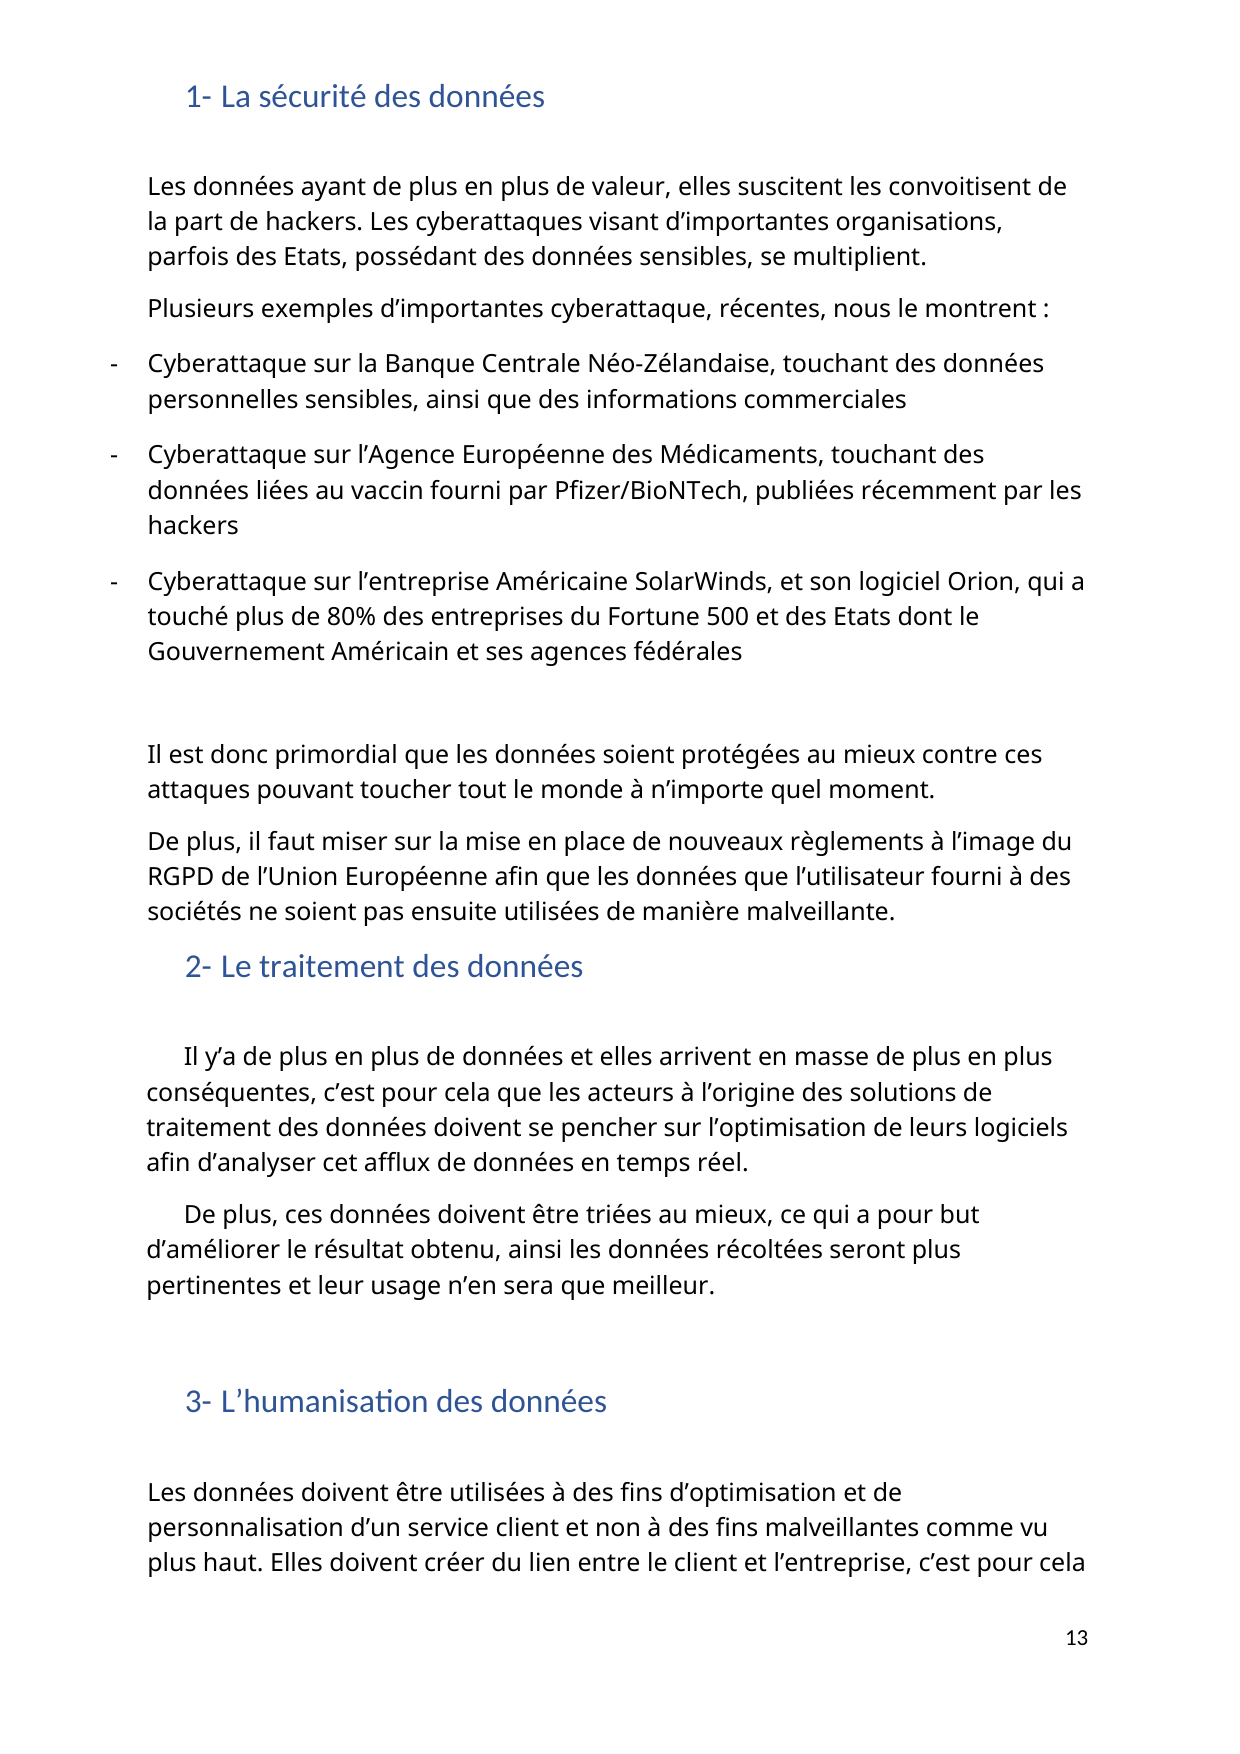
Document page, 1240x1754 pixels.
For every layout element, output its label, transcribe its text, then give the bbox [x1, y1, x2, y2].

text Il y’a de plus en plus de données et elles arrivent en masse de plus en plus conséquentes, c’est pour cela que les acteurs à l’origine des solutions de traitement des données doivent se pencher sur l’optimisation de leurs logiciels afin d’analyser cet afflux de données en temps réel. [146, 1039, 1092, 1179]
text Les données doivent être utilisées à des fins d’optimisation et de personnalisation d’un service client et non à des fins malveillantes comme vu plus haut. Elles doivent créer du lien entre le client et l’entreprise, c’est pour cela [147, 1474, 1092, 1579]
list Cyberattaque sur la Banque Centrale Néo-Zélandaise, touchant des données personnelles sensibles, ainsi que des informations commerciales [110, 346, 1092, 415]
text De plus, il faut miser sur la mise en place de nouveaux règlements à l’image du RGPD de l’Union Européenne afin que les données que l’utilisateur fourni à des sociétés ne soient pas ensuite utilisées de manière malveillante. [147, 823, 1092, 928]
text Les données ayant de plus en plus de valeur, elles suscitent les convoitisent de la part de hackers. Les cyberattaques visant d’importantes organisations, parfois des Etats, possédant des données sensibles, se multiplient. [147, 168, 1092, 273]
subtitle 2- Le traitement des données [184, 946, 1136, 986]
list Cyberattaque sur l’Agence Européenne des Médicaments, touchant des données liées au vaccin fourni par Pfizer/BioNTech, publiées récemment par les hackers [110, 437, 1092, 542]
text Plusieurs exemples d’importantes cyberattaque, récentes, nous le montrent : [147, 290, 1092, 324]
subtitle 1- La sécurité des données [184, 75, 1136, 116]
subtitle 3- L’humanisation des données [184, 1380, 1136, 1421]
text Il est donc primordial que les données soient protégées au mieux contre ces attaques pouvant toucher tout le monde à n’importe quel moment. [147, 736, 1092, 806]
text De plus, ces données doivent être triées au mieux, ce qui a pour but d’améliorer le résultat obtenu, ainsi les données récoltées seront plus pertinentes et leur usage n’en sera que meilleur. [146, 1196, 1092, 1301]
list Cyberattaque sur l’entreprise Américaine SolarWinds, et son logiciel Orion, qui a touché plus de 80% des entreprises du Fortune 500 et des Etats dont le Gouvernement Américain et ses agences fédérales [110, 563, 1092, 668]
